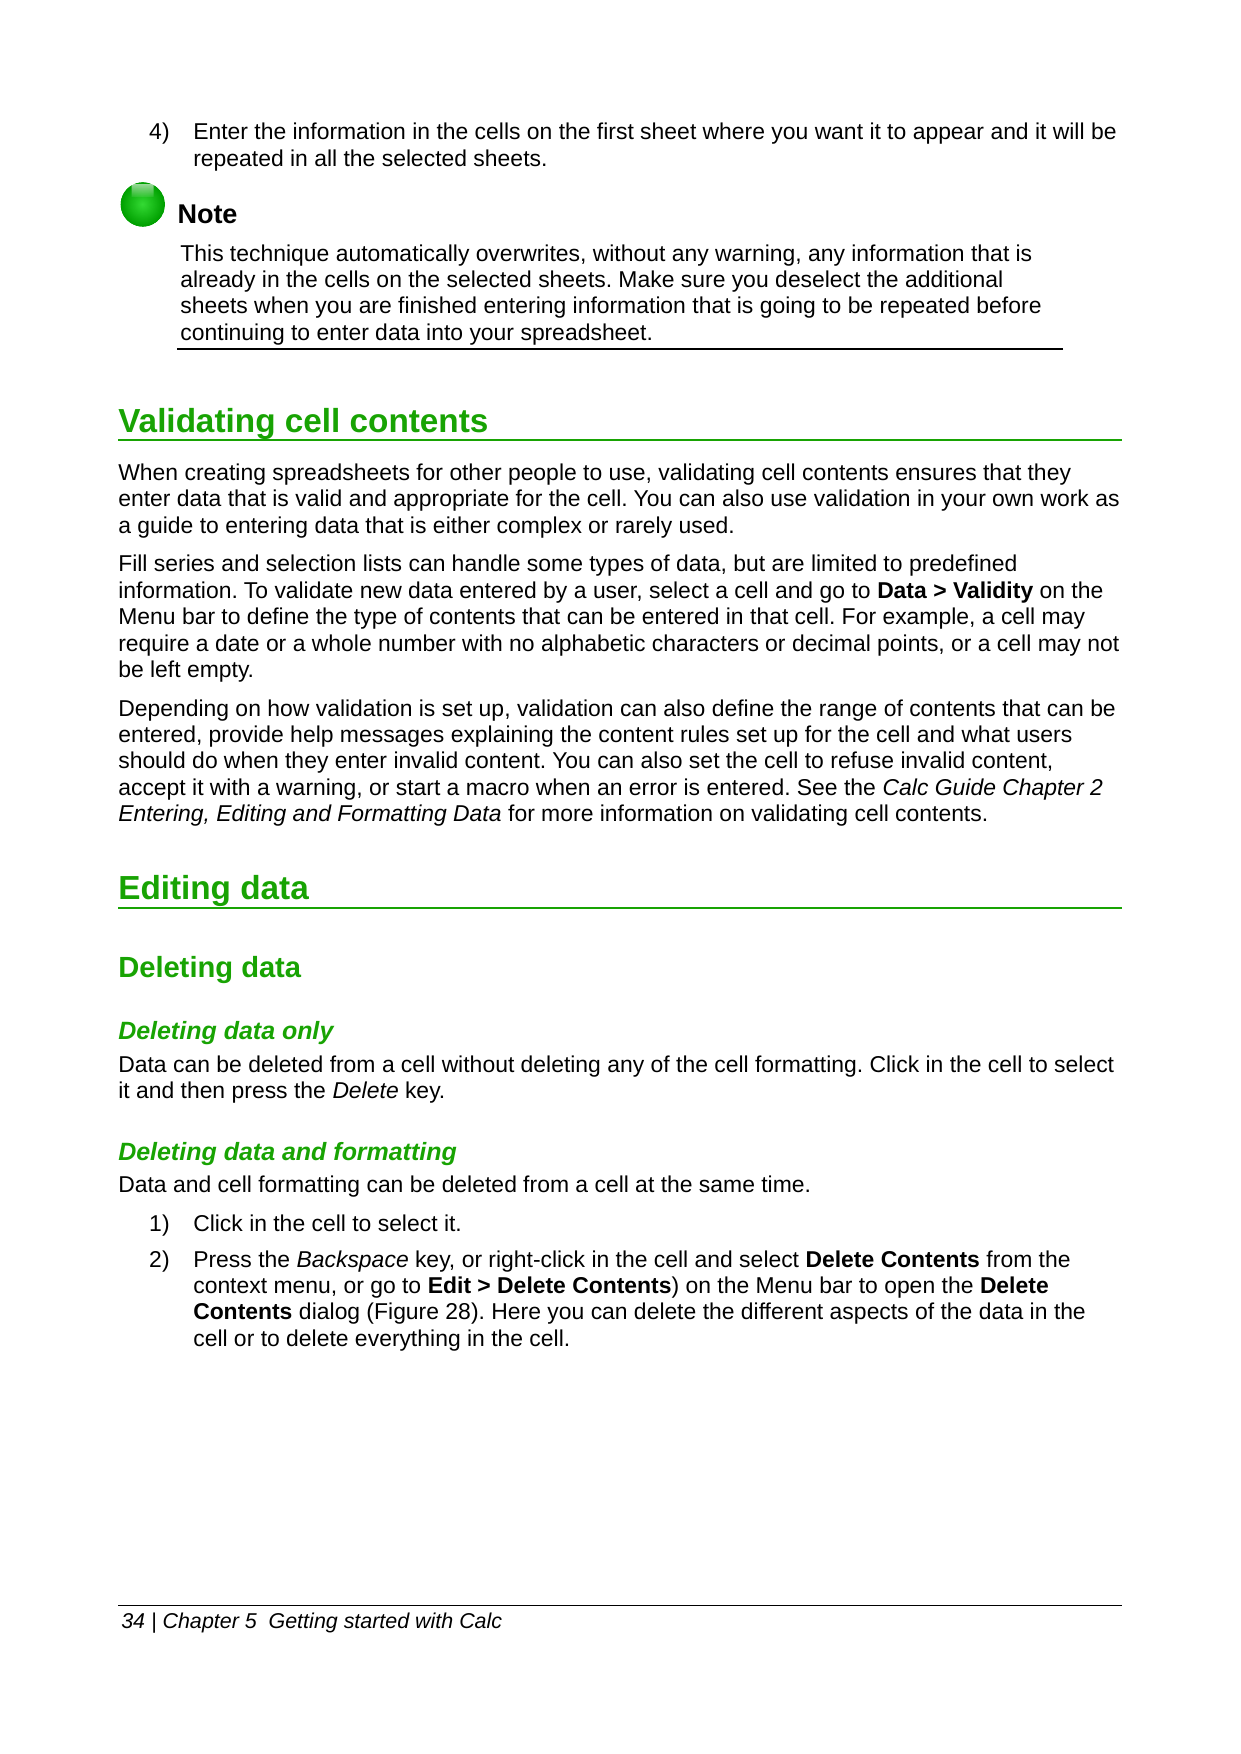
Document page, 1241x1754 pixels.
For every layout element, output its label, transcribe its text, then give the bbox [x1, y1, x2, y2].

text When creating spreadsheets for other people to use, validating cell contents ensures that they enter data that is valid and appropriate for the cell. You can also use validation in your own work as a guide to entering data that is either complex or rarely used. [118, 459, 1122, 538]
list Click in the cell to select it. [169, 1210, 1122, 1237]
list Data and cell formatting can be deleted from a cell at the same time. [118, 1171, 1122, 1198]
subtitle Deleting data only [118, 1016, 1122, 1045]
list Enter the information in the cells on the first sheet where you want it to appear and it will be repeated in all the selected sheets. [169, 118, 1122, 171]
text Depending on how validation is set up, validation can also define the range of contents that can be entered, provide help messages explaining the content rules set up for the cell and what users should do when they enter invalid content. You can also set the cell to refuse invalid content, accept it with a warning, or start a macro when an error is entered. See the Calc Guide Chapter 2 Entering, Editing and Formatting Data for more information on validating cell contents. [118, 695, 1122, 826]
list Press the Backspace key, or right-click in the cell and select Delete Contents from the context menu, or go to Edit > Delete Contents) on the Menu bar to open the Delete Contents dialog (Figure 28). Here you can delete the different aspects of the data in the cell or to delete everything in the cell. [169, 1246, 1122, 1351]
subtitle Deleting data [118, 950, 1122, 984]
subtitle Note [118, 180, 1122, 229]
text Data can be deleted from a cell without deleting any of the cell formatting. Click in the cell to select it and then press the Delete key. [118, 1051, 1122, 1104]
subtitle Deleting data and formatting [118, 1137, 1122, 1166]
text Fill series and selection lists can handle some types of data, but are limited to predefined information. To validate new data entered by a user, select a cell and go to Data > Validity on the Menu bar to define the type of contents that can be entered in that cell. For example, a cell may require a date or a whole number with no alphabetic characters or decimal points, or a cell may not be left empty. [118, 550, 1122, 682]
subtitle Validating cell contents [118, 401, 1122, 439]
text This technique automatically overwrites, without any warning, any information that is already in the cells on the selected sheets. Make sure you deselect the additional sheets when you are finished entering information that is going to be repeated before continuing to enter data into your spreadsheet. [177, 237, 1063, 348]
subtitle Editing data [118, 868, 1122, 907]
